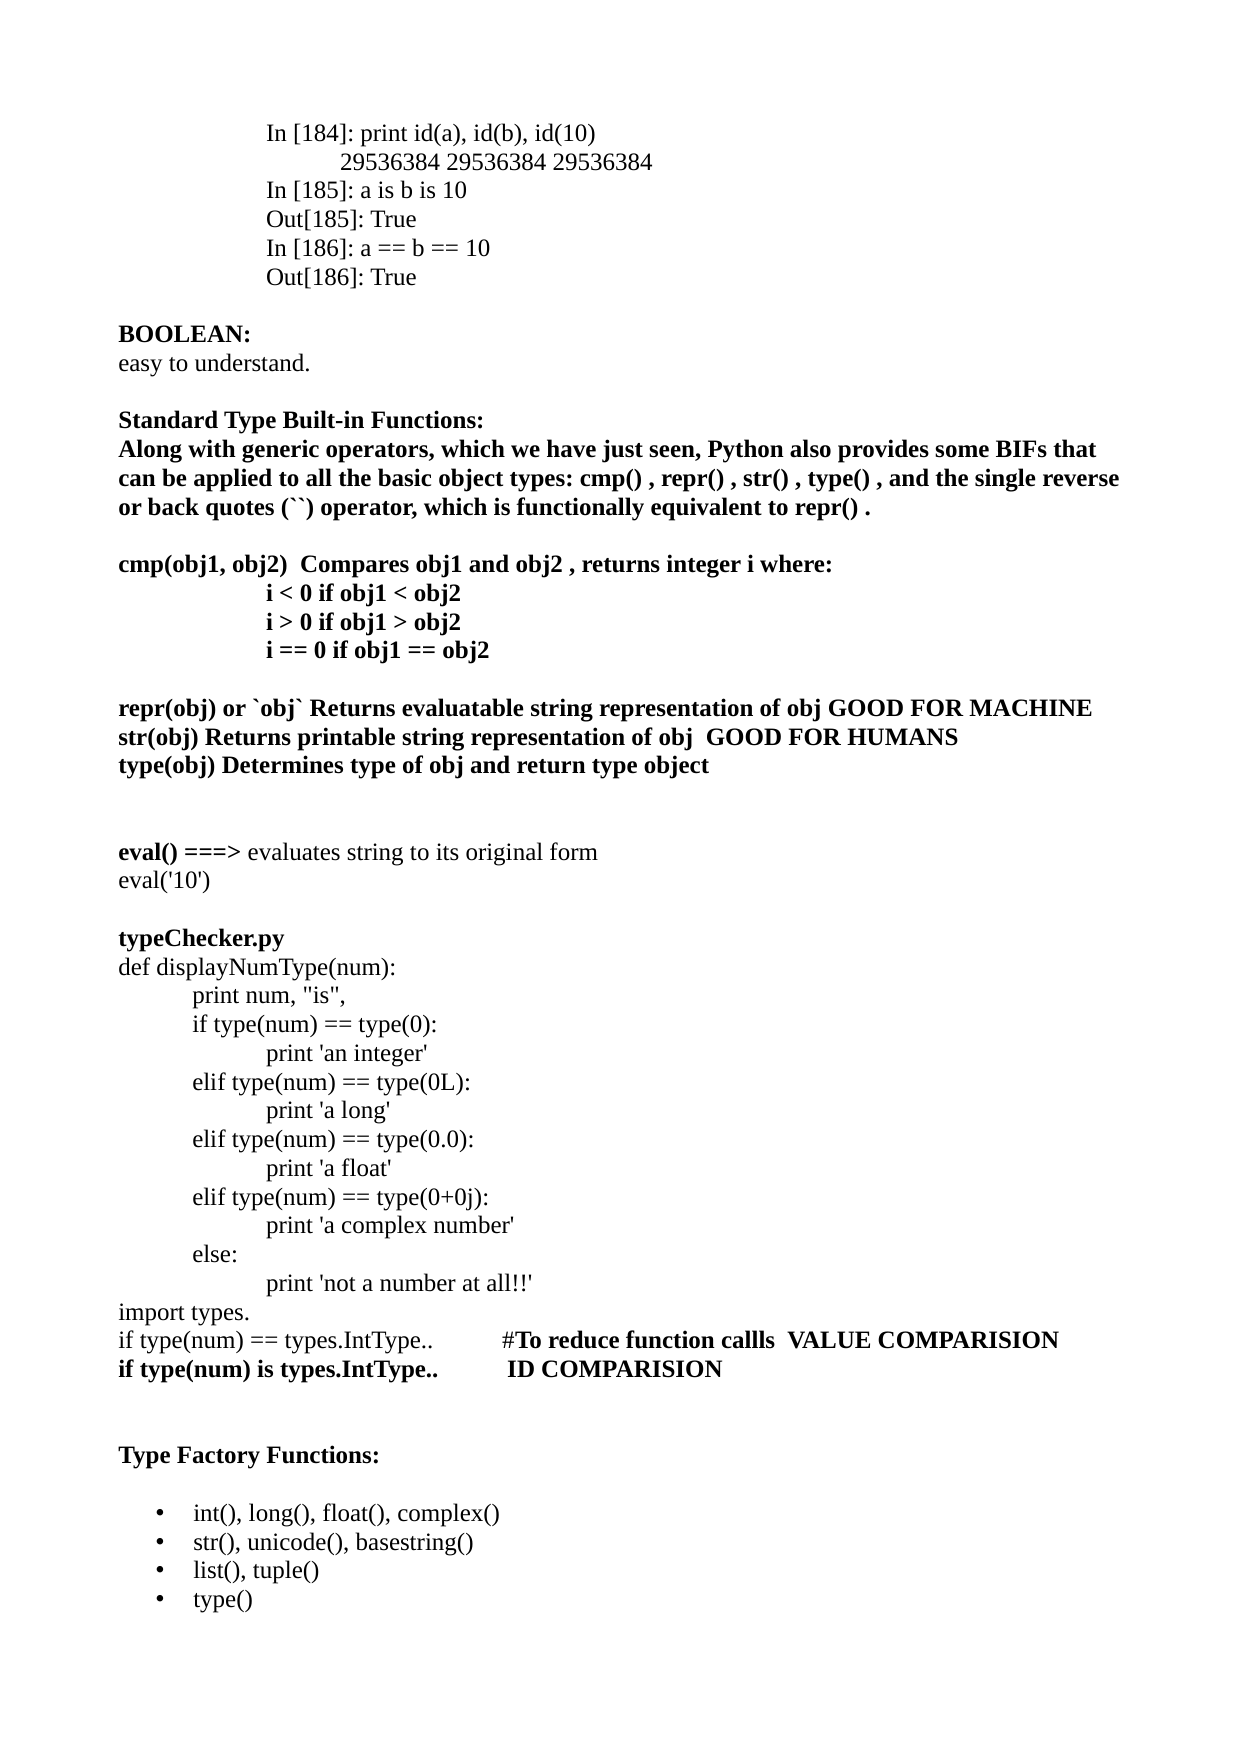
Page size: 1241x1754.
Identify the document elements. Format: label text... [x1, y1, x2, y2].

text else: [118, 1239, 1122, 1268]
text print 'an integer' [118, 1038, 1122, 1067]
text print 'a float' [118, 1153, 1122, 1182]
text if type(num) == type(0): [118, 1009, 1122, 1038]
list str(), unicode(), basestring() [156, 1527, 1122, 1556]
text elif type(num) == type(0.0): [118, 1124, 1122, 1153]
text print 'a complex number' [118, 1211, 1122, 1239]
text print 'a long' [118, 1096, 1122, 1124]
text elif type(num) == type(0L): [118, 1067, 1122, 1096]
text if type(num) == types.IntType.. #To reduce function callls VALUE COMPARISION [118, 1326, 1122, 1354]
text eval() ===> evaluates string to its original form [118, 837, 1122, 866]
text cmp(obj1, obj2) Compares obj1 and obj2 , returns integer i where: [118, 549, 1122, 578]
text print num, "is", [118, 981, 1122, 1009]
text import types. [118, 1297, 1122, 1326]
text type(obj) Determines type of obj and return type object [118, 751, 1122, 779]
list type() [156, 1584, 1122, 1613]
text In [186]: a == b == 10 [118, 233, 1122, 262]
text BOOLEAN: [118, 319, 1122, 348]
text Out[186]: True [118, 262, 1122, 291]
text i > 0 if obj1 > obj2 [118, 607, 1122, 636]
text def displayNumType(num): [118, 952, 1122, 981]
text Type Factory Functions: [118, 1441, 1122, 1469]
list list(), tuple() [156, 1556, 1122, 1584]
text Along with generic operators, which we have just seen, Python also provides some BIFs that can be applied to all the basic object types: cmp() , repr() , str() , type() , and the single reverse or back quotes (``) operator, which is functionally equivalent to repr() . [118, 434, 1122, 521]
text easy to understand. [118, 348, 1122, 377]
text print 'not a number at all!!' [118, 1268, 1122, 1297]
list int(), long(), float(), complex() [156, 1498, 1122, 1527]
text repr(obj) or `obj` Returns evaluatable string representation of obj GOOD FOR MACHINE [118, 693, 1122, 722]
text elif type(num) == type(0+0j): [118, 1182, 1122, 1211]
text eval('10') [118, 866, 1122, 894]
text Standard Type Built-in Functions: [118, 406, 1122, 434]
text Out[185]: True [118, 204, 1122, 233]
text if type(num) is types.IntType.. ID COMPARISION [118, 1354, 1122, 1383]
text i == 0 if obj1 == obj2 [118, 636, 1122, 664]
text typeChecker.py [118, 923, 1122, 952]
text i < 0 if obj1 < obj2 [118, 578, 1122, 607]
text In [185]: a is b is 10 [118, 176, 1122, 204]
text 29536384 29536384 29536384 [118, 147, 1122, 176]
text In [184]: print id(a), id(b), id(10) [118, 118, 1122, 147]
text str(obj) Returns printable string representation of obj GOOD FOR HUMANS [118, 722, 1122, 751]
